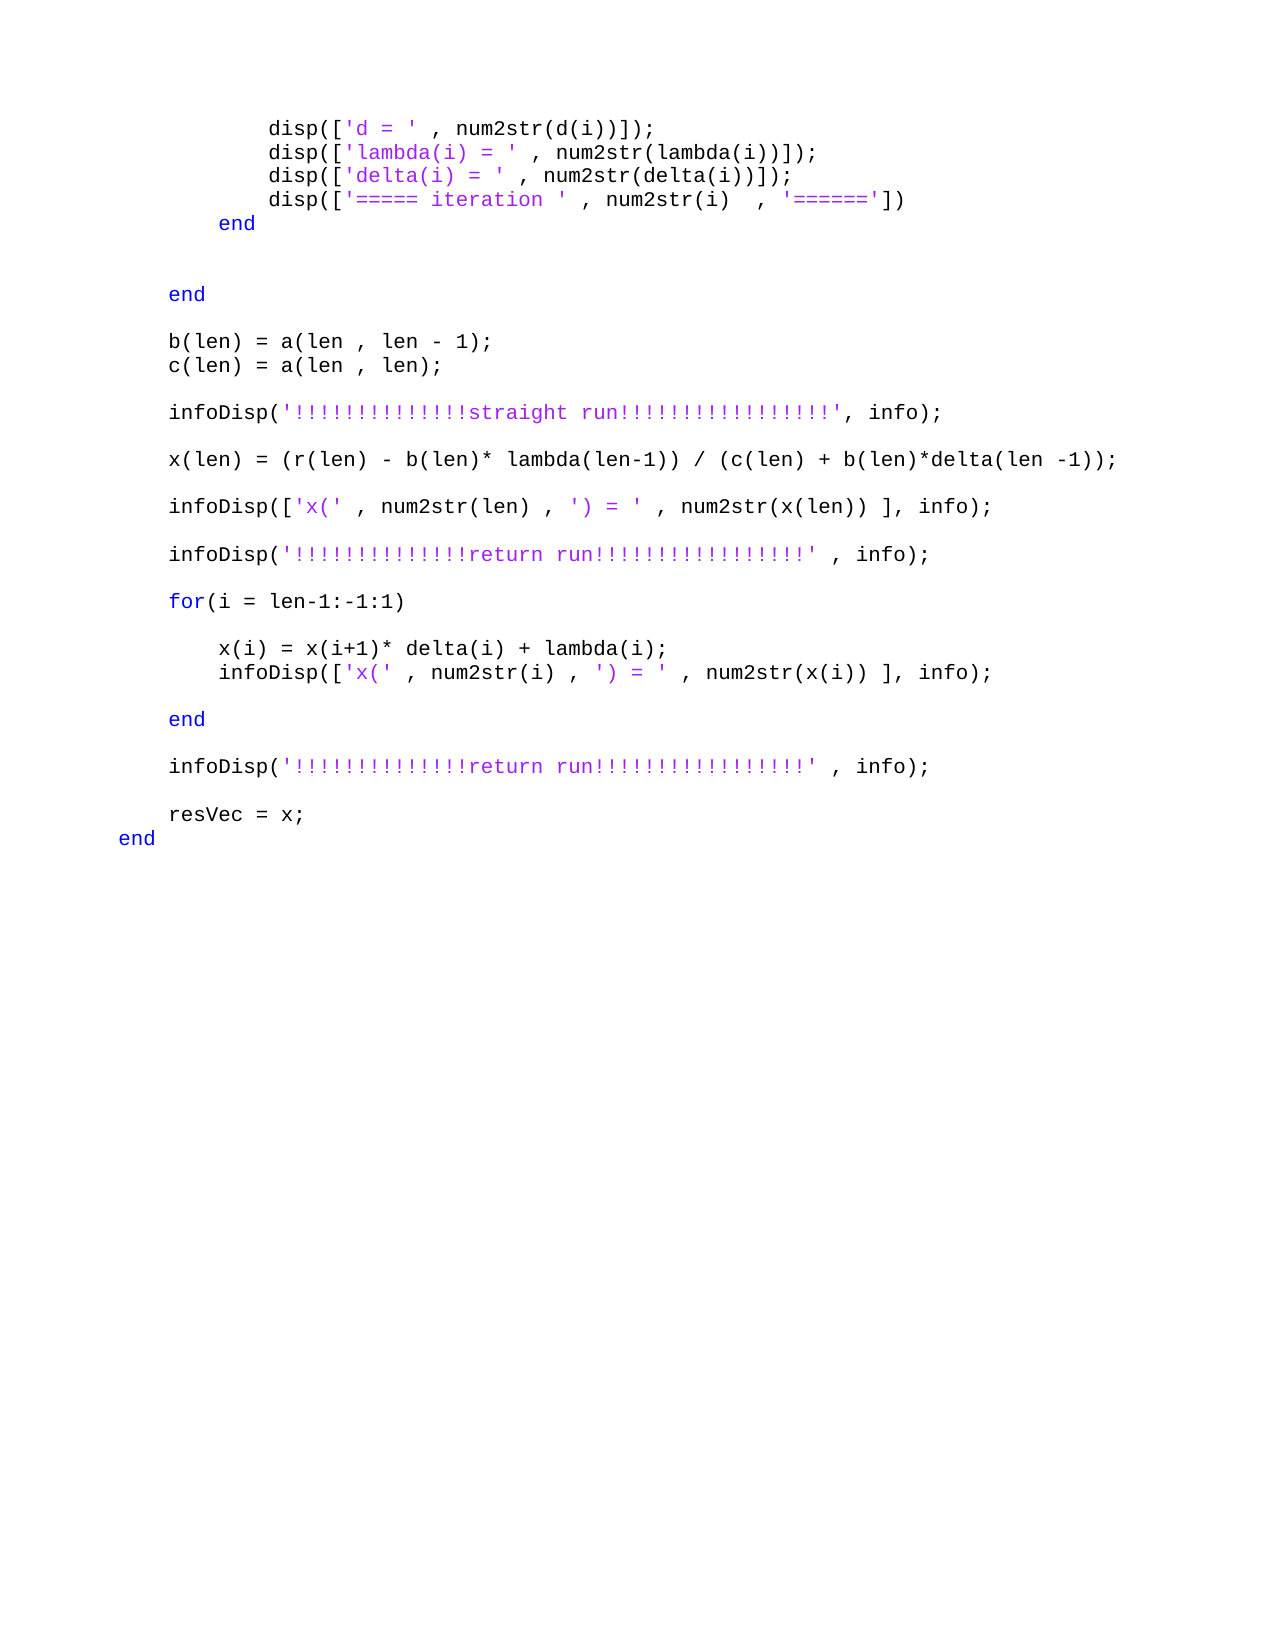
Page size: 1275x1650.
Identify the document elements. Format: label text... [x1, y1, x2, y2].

text x(i) = x(i+1)* delta(i) + lambda(i); [118, 638, 1157, 662]
text disp(['delta(i) = ' , num2str(delta(i))]); [118, 165, 1157, 189]
text disp(['===== iteration ' , num2str(i) , '======']) [118, 189, 1157, 213]
text resVec = x; [118, 804, 1157, 827]
text infoDisp('!!!!!!!!!!!!!!return run!!!!!!!!!!!!!!!!!' , info); [118, 757, 1157, 780]
text end [118, 827, 1157, 851]
text x(len) = (r(len) - b(len)* lambda(len-1)) / (c(len) + b(len)*delta(len -1)); [118, 449, 1157, 473]
text end [118, 284, 1157, 307]
text for(i = len-1:-1:1) [118, 591, 1157, 615]
text disp(['d = ' , num2str(d(i))]); [118, 118, 1157, 142]
text infoDisp(['x(' , num2str(len) , ') = ' , num2str(x(len)) ], info); [118, 496, 1157, 520]
text infoDisp(['x(' , num2str(i) , ') = ' , num2str(x(i)) ], info); [118, 662, 1157, 686]
text infoDisp('!!!!!!!!!!!!!!return run!!!!!!!!!!!!!!!!!' , info); [118, 544, 1157, 567]
text end [118, 213, 1157, 236]
text end [118, 709, 1157, 733]
text b(len) = a(len , len - 1); [118, 331, 1157, 354]
text c(len) = a(len , len); [118, 354, 1157, 378]
text disp(['lambda(i) = ' , num2str(lambda(i))]); [118, 142, 1157, 165]
text infoDisp('!!!!!!!!!!!!!!straight run!!!!!!!!!!!!!!!!!', info); [118, 402, 1157, 426]
